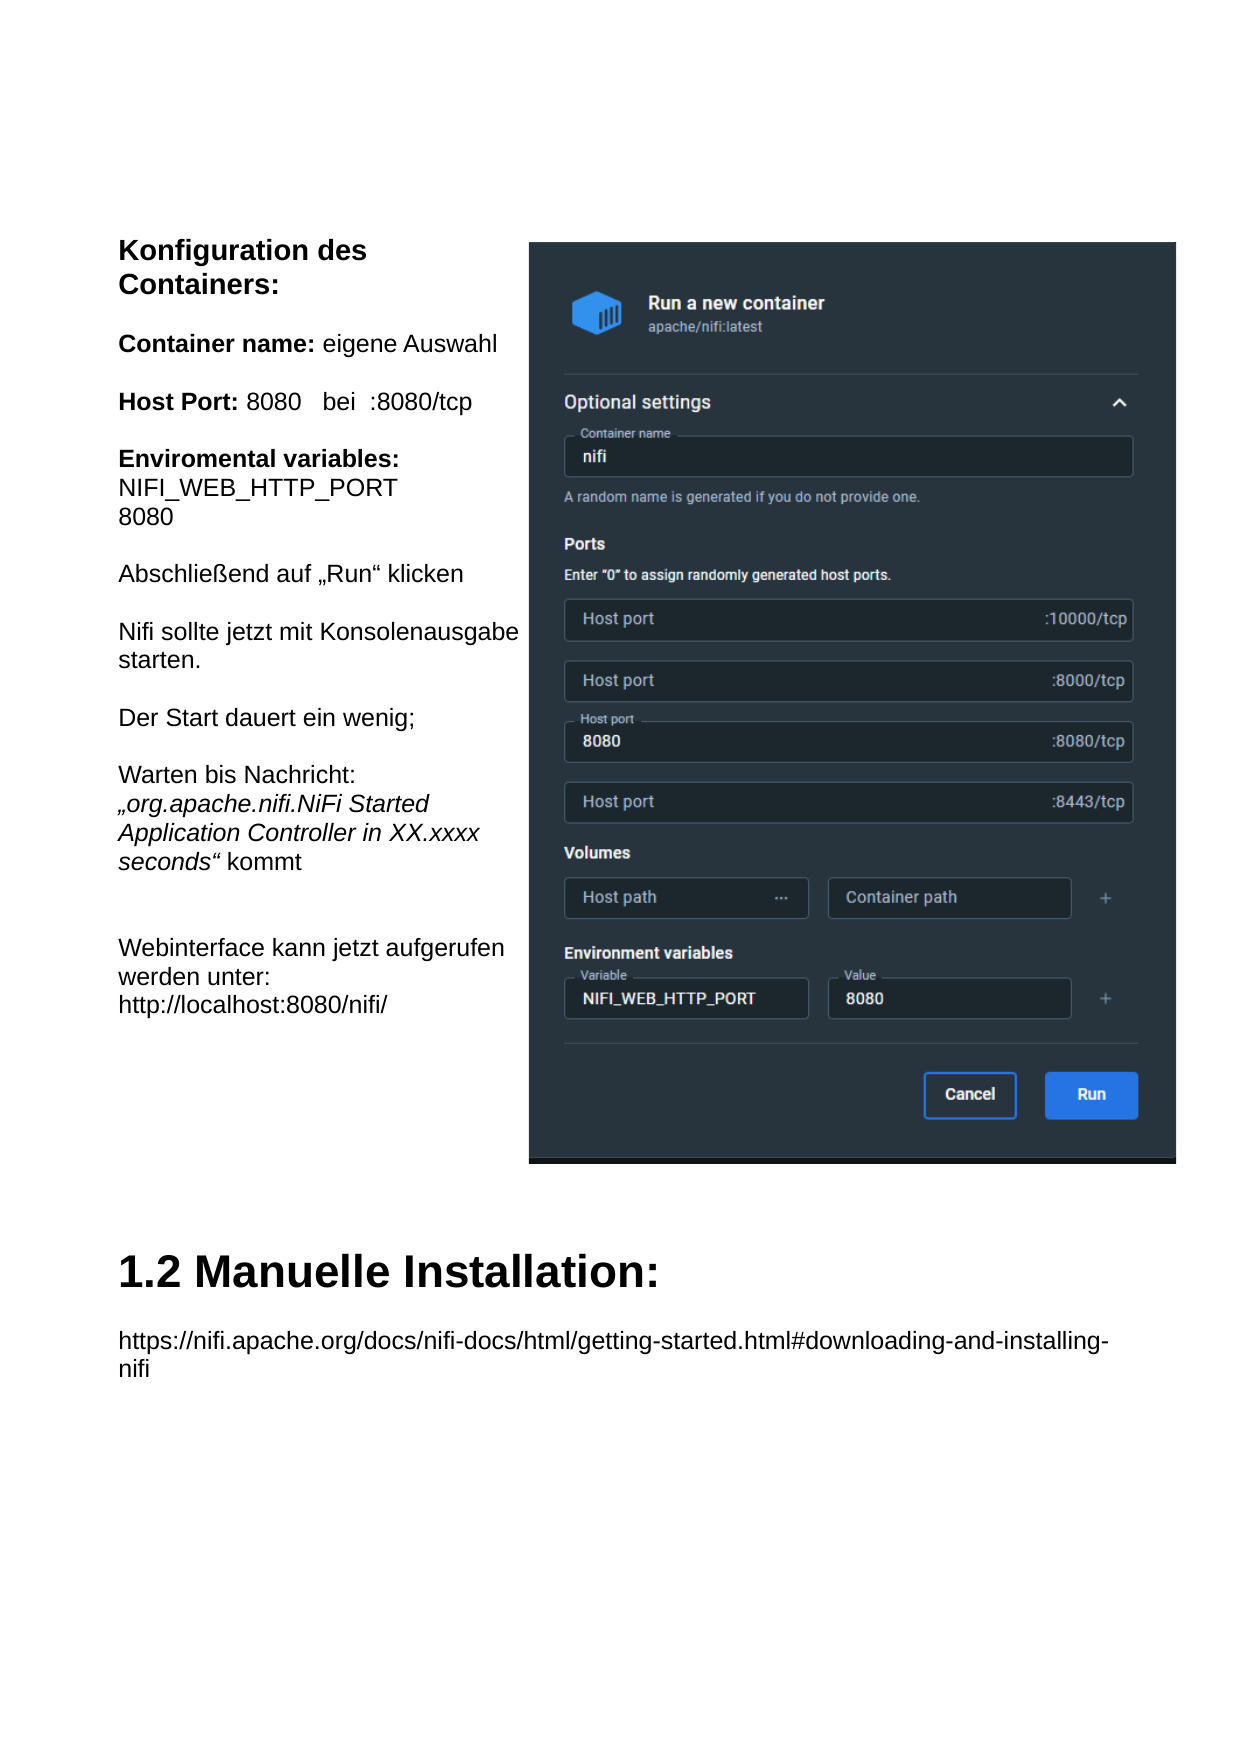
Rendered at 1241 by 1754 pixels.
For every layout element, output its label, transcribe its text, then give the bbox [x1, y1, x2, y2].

text Container name: eigene Auswahl [118, 329, 528, 358]
text 1.2 Manuelle Installation: [118, 1244, 1122, 1297]
text Warten bis Nachricht: [118, 760, 528, 789]
text „org.apache.nifi.NiFi Started Application Controller in XX.xxxx seconds“ kommt [118, 789, 528, 875]
text Nifi sollte jetzt mit Konsolenausgabe starten. [118, 616, 528, 674]
text Webinterface kann jetzt aufgerufen werden unter: http://localhost:8080/nifi/ [118, 933, 528, 1019]
text 8080 [118, 501, 528, 530]
text Konfiguration des Containers: [118, 233, 1122, 300]
text Der Start dauert ein wenig; [118, 703, 528, 731]
text Enviromental variables: [118, 444, 528, 473]
text Abschließend auf „Run“ klicken [118, 559, 528, 588]
picture [528, 242, 1177, 1164]
text Host Port: 8080 bei :8080/tcp [118, 386, 528, 415]
text NIFI_WEB_HTTP_PORT [118, 473, 528, 501]
text https://nifi.apache.org/docs/nifi-docs/html/getting-started.html#downloading-and-installing-nifi [118, 1326, 1122, 1383]
